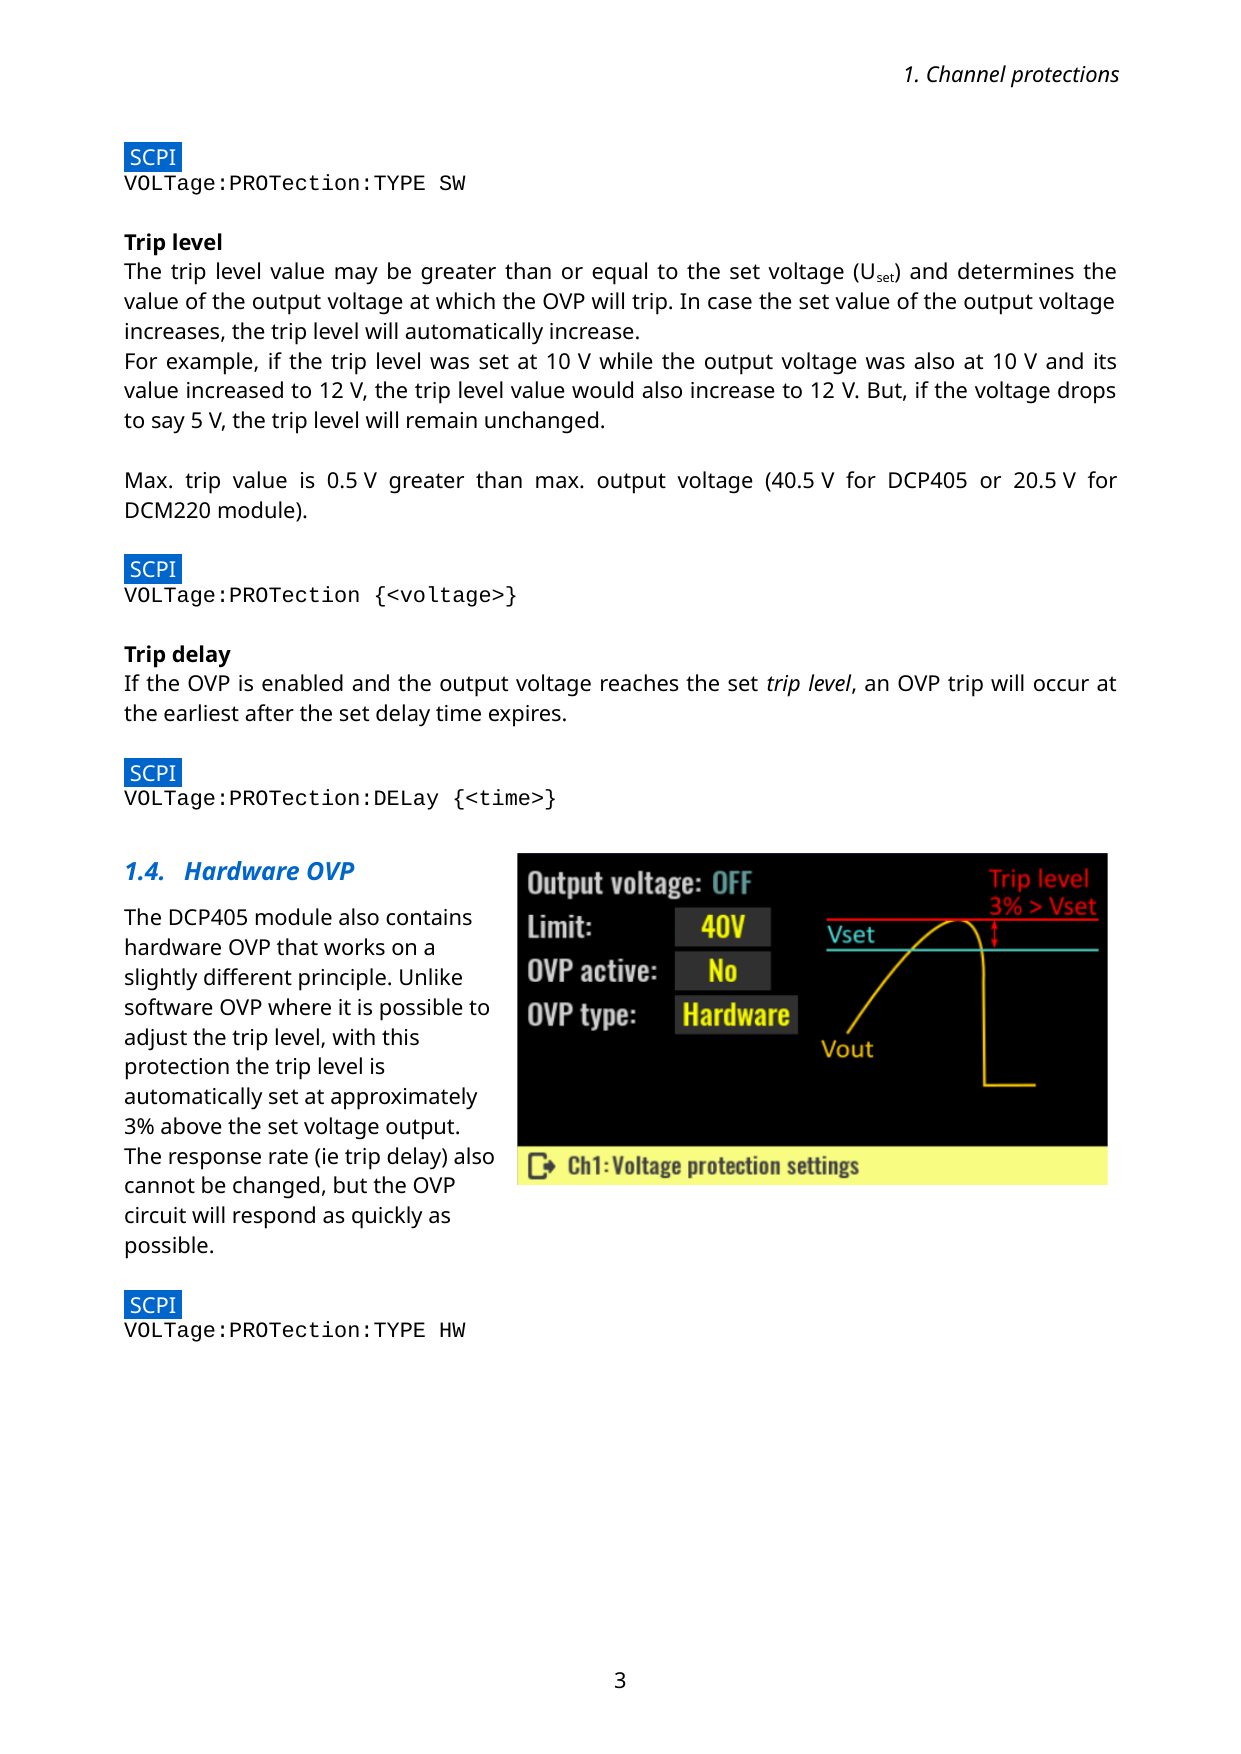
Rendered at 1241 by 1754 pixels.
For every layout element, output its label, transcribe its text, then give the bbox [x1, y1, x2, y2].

picture [517, 853, 1108, 1185]
table_header [502, 854, 1123, 1350]
table_header [502, 848, 1123, 853]
table_header Hardware OVP The DCP405 module also contains hardware OVP that works on a slightly different principle. Unlike software OVP where it is possible to adjust the trip level, with this protection the trip level is automatically set at approximately 3% above the set voltage output. The response rate (ie trip delay) also cannot be changed, but the OVP circuit will respond as quickly as possible. SCPI VOLTage:PROTection:TYPE HW [118, 848, 502, 1350]
table_cell SCPI VOLTage:PROTection:TYPE SW Trip level The trip level value may be greater than or equal to the set voltage (Uset) and determines the value of the output voltage at which the OVP will trip. In case the set value of the output voltage increases, the trip level will automatically increase. For example, if the trip level was set at 10 V while the output voltage was also at 10 V and its value increased to 12 V, the trip level value would also increase to 12 V. But, if the voltage drops to say 5 V, the trip level will remain unchanged. Max. trip value is 0.5 V greater than max. output voltage (40.5 V for DCP405 or 20.5 V for DCM220 module). SCPI VOLTage:PROTection {<voltage>} Trip delay If the OVP is enabled and the output voltage reaches the set trip level, an OVP trip will occur at the earliest after the set delay time expires. SCPI VOLTage:PROTection:DELay {<time>} [118, 107, 1123, 818]
